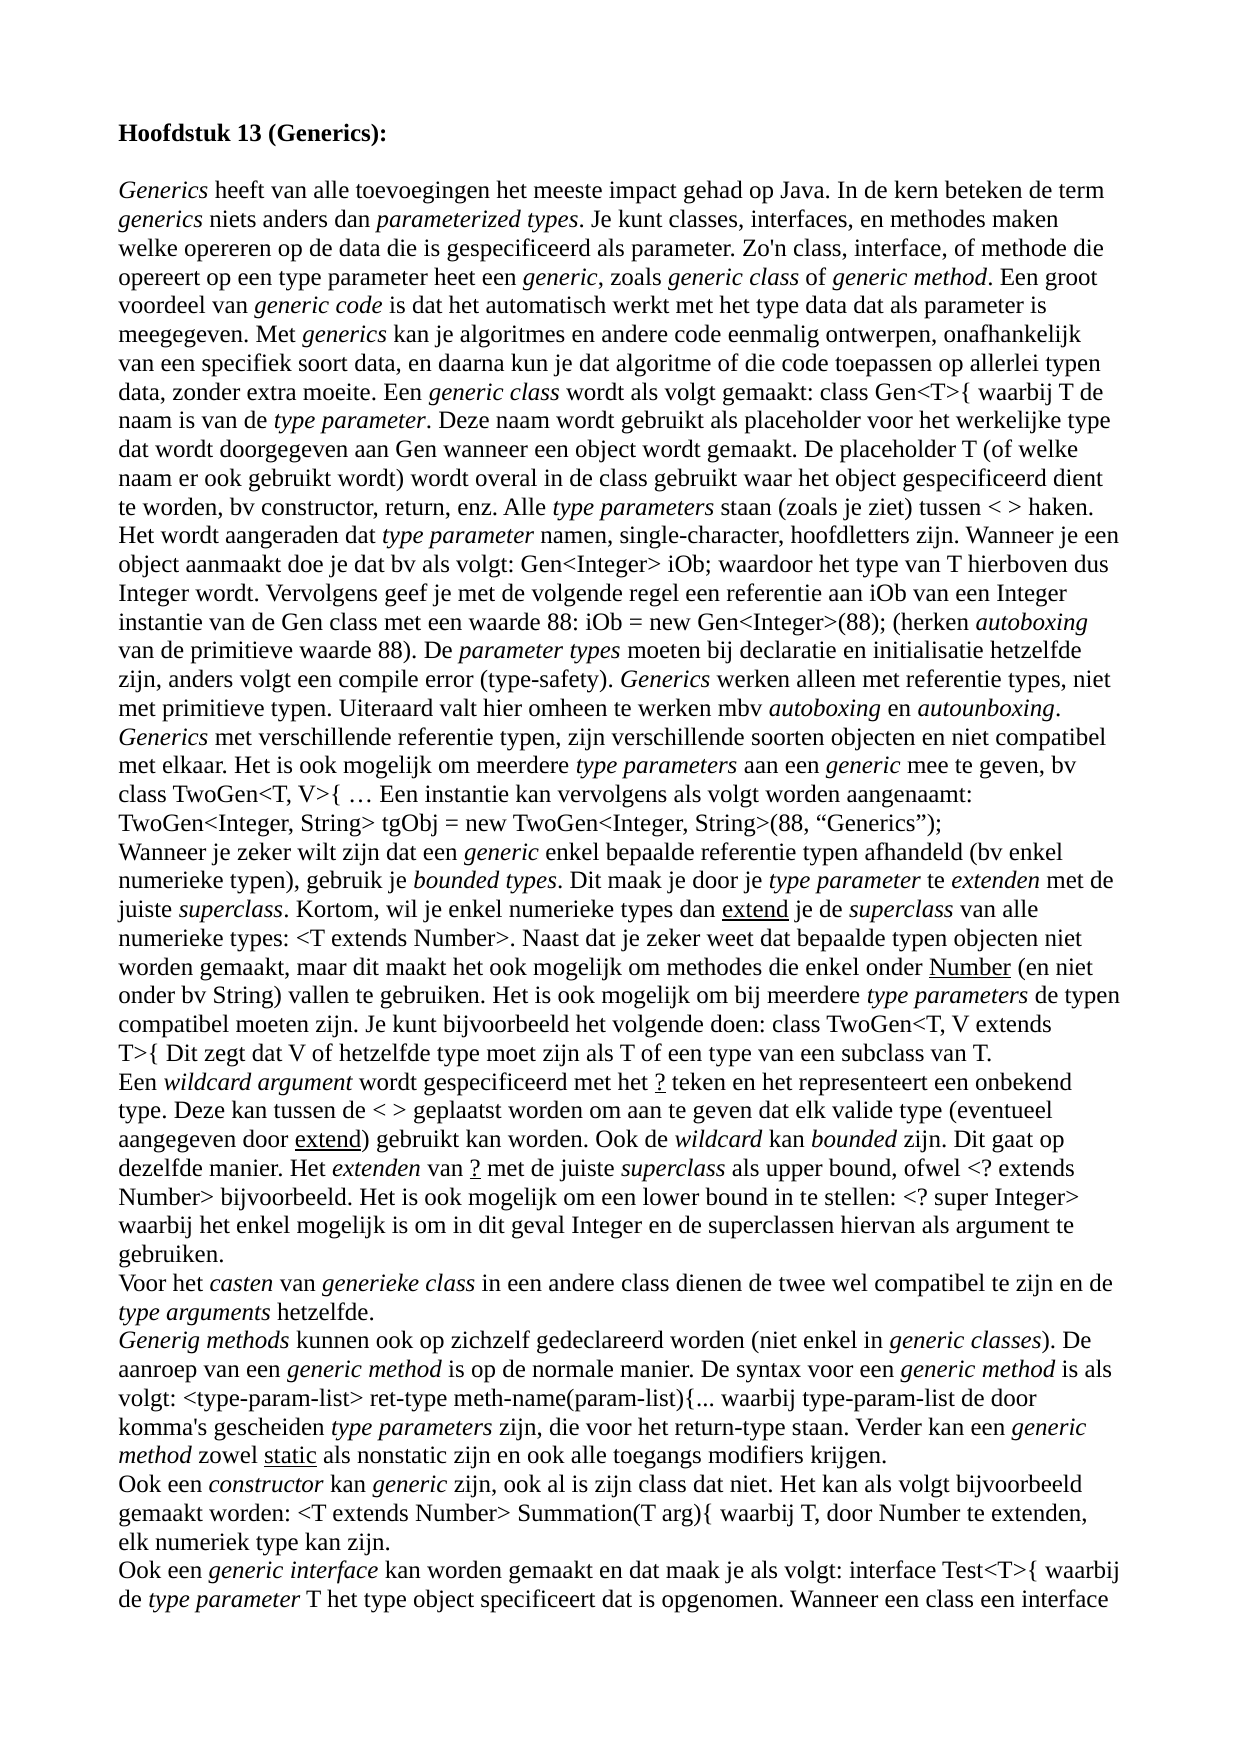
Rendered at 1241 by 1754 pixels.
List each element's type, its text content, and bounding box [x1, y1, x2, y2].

text Generics heeft van alle toevoegingen het meeste impact gehad op Java. In de kern beteken de term generics niets anders dan parameterized types. Je kunt classes, interfaces, en methodes maken welke opereren op de data die is gespecificeerd als parameter. Zo'n class, interface, of methode die opereert op een type parameter heet een generic, zoals generic class of generic method. Een groot voordeel van generic code is dat het automatisch werkt met het type data dat als parameter is meegegeven. Met generics kan je algoritmes en andere code eenmalig ontwerpen, onafhankelijk van een specifiek soort data, en daarna kun je dat algoritme of die code toepassen op allerlei typen data, zonder extra moeite. Een generic class wordt als volgt gemaakt: class Gen<T>{ waarbij T de naam is van de type parameter. Deze naam wordt gebruikt als placeholder voor het werkelijke type dat wordt doorgegeven aan Gen wanneer een object wordt gemaakt. De placeholder T (of welke naam er ook gebruikt wordt) wordt overal in de class gebruikt waar het object gespecificeerd dient te worden, bv constructor, return, enz. Alle type parameters staan (zoals je ziet) tussen < > haken. Het wordt aangeraden dat type parameter namen, single-character, hoofdletters zijn. Wanneer je een object aanmaakt doe je dat bv als volgt: Gen<Integer> iOb; waardoor het type van T hierboven dus Integer wordt. Vervolgens geef je met de volgende regel een referentie aan iOb van een Integer instantie van de Gen class met een waarde 88: iOb = new Gen<Integer>(88); (herken autoboxing van de primitieve waarde 88). De parameter types moeten bij declaratie en initialisatie hetzelfde zijn, anders volgt een compile error (type-safety). Generics werken alleen met referentie types, niet met primitieve typen. Uiteraard valt hier omheen te werken mbv autoboxing en autounboxing. Generics met verschillende referentie typen, zijn verschillende soorten objecten en niet compatibel met elkaar. Het is ook mogelijk om meerdere type parameters aan een generic mee te geven, bv class TwoGen<T, V>{ … Een instantie kan vervolgens als volgt worden aangenaamt: TwoGen<Integer, String> tgObj = new TwoGen<Integer, String>(88, “Generics”); [118, 176, 1122, 837]
text Generig methods kunnen ook op zichzelf gedeclareerd worden (niet enkel in generic classes). De aanroep van een generic method is op de normale manier. De syntax voor een generic method is als volgt: <type-param-list> ret-type meth-name(param-list){... waarbij type-param-list de door komma's gescheiden type parameters zijn, die voor het return-type staan. Verder kan een generic method zowel static als nonstatic zijn en ook alle toegangs modifiers krijgen. [118, 1326, 1122, 1469]
text Hoofdstuk 13 (Generics): [118, 118, 1122, 147]
text Wanneer je zeker wilt zijn dat een generic enkel bepaalde referentie typen afhandeld (bv enkel numerieke typen), gebruik je bounded types. Dit maak je door je type parameter te extenden met de juiste superclass. Kortom, wil je enkel numerieke types dan extend je de superclass van alle numerieke types: <T extends Number>. Naast dat je zeker weet dat bepaalde typen objecten niet worden gemaakt, maar dit maakt het ook mogelijk om methodes die enkel onder Number (en niet onder bv String) vallen te gebruiken. Het is ook mogelijk om bij meerdere type parameters de typen compatibel moeten zijn. Je kunt bijvoorbeeld het volgende doen: class TwoGen<T, V extends T>{ Dit zegt dat V of hetzelfde type moet zijn als T of een type van een subclass van T. [118, 837, 1122, 1067]
text Voor het casten van generieke class in een andere class dienen de twee wel compatibel te zijn en de type arguments hetzelfde. [118, 1268, 1122, 1326]
text Ook een generic interface kan worden gemaakt en dat maak je als volgt: interface Test<T>{ waarbij de type parameter T het type object specificeert dat is opgenomen. Wanneer een class een interface [118, 1556, 1122, 1613]
text Ook een constructor kan generic zijn, ook al is zijn class dat niet. Het kan als volgt bijvoorbeeld gemaakt worden: <T extends Number> Summation(T arg){ waarbij T, door Number te extenden, elk numeriek type kan zijn. [118, 1469, 1122, 1556]
text Een wildcard argument wordt gespecificeerd met het ? teken en het representeert een onbekend type. Deze kan tussen de < > geplaatst worden om aan te geven dat elk valide type (eventueel aangegeven door extend) gebruikt kan worden. Ook de wildcard kan bounded zijn. Dit gaat op dezelfde manier. Het extenden van ? met de juiste superclass als upper bound, ofwel <? extends Number> bijvoorbeeld. Het is ook mogelijk om een lower bound in te stellen: <? super Integer> waarbij het enkel mogelijk is om in dit geval Integer en de superclassen hiervan als argument te gebruiken. [118, 1067, 1122, 1268]
